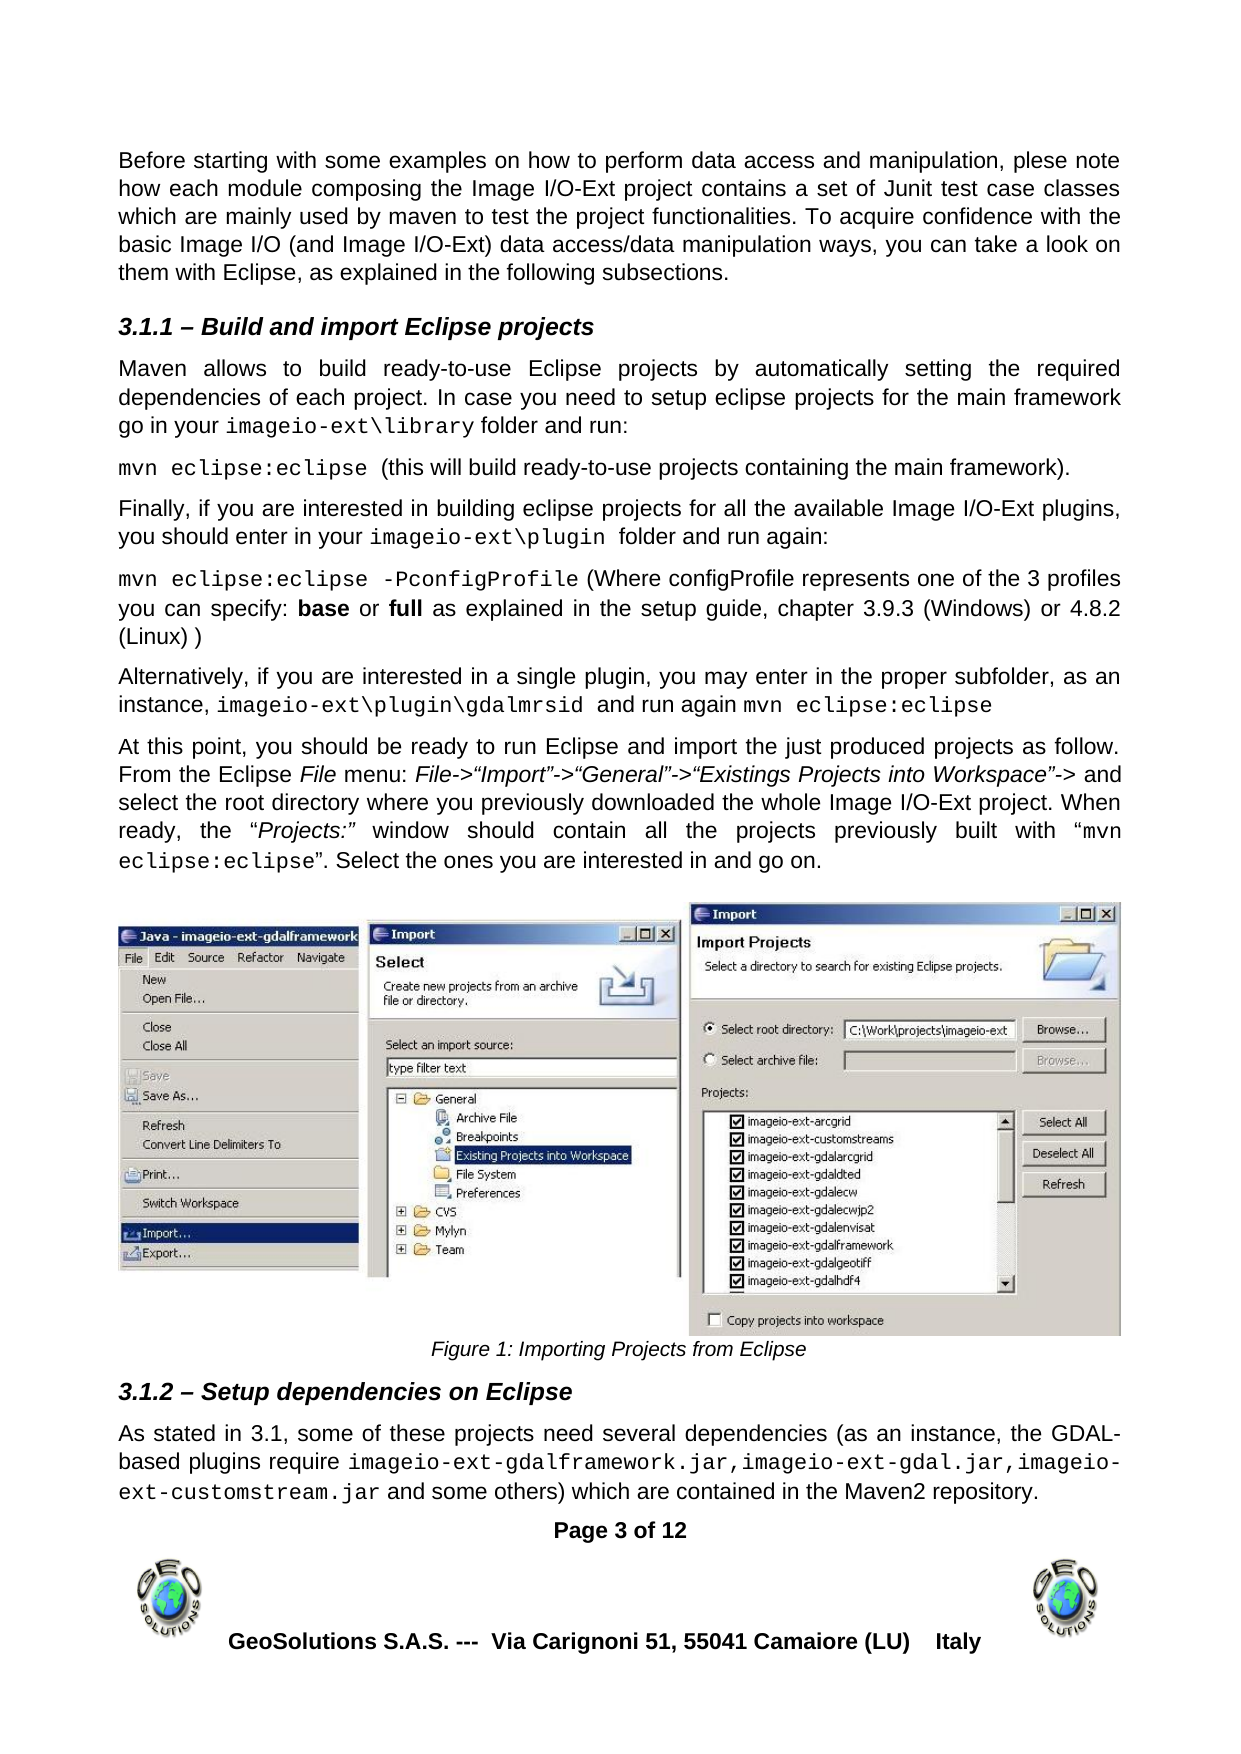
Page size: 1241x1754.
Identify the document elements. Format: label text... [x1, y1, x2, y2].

subtitle [118, 889, 1122, 902]
text Maven allows to build ready-to-use Eclipse projects by automatically setting the required dependencies of each project. In case you need to setup eclipse projects for the main framework go in your imageio-ext\library folder and run: [118, 356, 1122, 440]
text As stated in 3.1, some of these projects need several dependencies (as an instance, the GDAL-based plugins require imageio-ext-gdalframework.jar,imageio-ext-gdal.jar,imageio-ext-customstream.jar and some others) which are contained in the Maven2 repository. [118, 1421, 1122, 1506]
text mvn eclipse:eclipse (this will build ready-to-use projects containing the main framework). [118, 454, 1122, 481]
text Alternatively, if you are interested in a single plugin, you may enter in the proper subfolder, as an instance, imageio-ext\plugin\gdalmrsid and run again mvn eclipse:eclipse [118, 664, 1122, 719]
text Figure 1: Importing Projects from Eclipse [118, 1336, 1122, 1361]
text Finally, if you are interested in building eclipse projects for all the available Image I/O-Ext plugins, you should enter in your imageio-ext\plugin folder and run again: [118, 496, 1122, 551]
picture [1030, 1552, 1101, 1641]
text At this point, you should be ready to run Eclipse and import the just produced projects as follow. From the Eclipse File menu: File->“Import”->“General”->“Existings Projects into Workspace”-> and select the root directory where you previously downloaded the whole Image I/O-Ext project. When ready, the “Projects:” window should contain all the projects previously built with “mvn eclipse:eclipse”. Select the ones you are interested in and go on. [118, 733, 1122, 875]
text Before starting with some examples on how to perform data access and manipulation, plese note how each module composing the Image I/O-Ext project contains a set of Junit test case classes which are mainly used by maven to test the project functionalities. To acquire confidence with the basic Image I/O (and Image I/O-Ext) data access/data manipulation ways, you can take a look on them with Eclipse, as explained in the following subsections. [118, 148, 1122, 286]
subtitle 3.1.1 – Build and import Eclipse projects [118, 313, 1122, 341]
text mvn eclipse:eclipse -PconfigProfile (Where configProfile represents one of the 3 profiles you can specify: base or full as explained in the setup guide, chapter 3.9.3 (Windows) or 4.8.2 (Linux) ) [118, 566, 1122, 649]
picture [134, 1552, 205, 1641]
picture [118, 902, 1123, 1336]
subtitle 3.1.2 – Setup dependencies on Eclipse [118, 1361, 1122, 1406]
